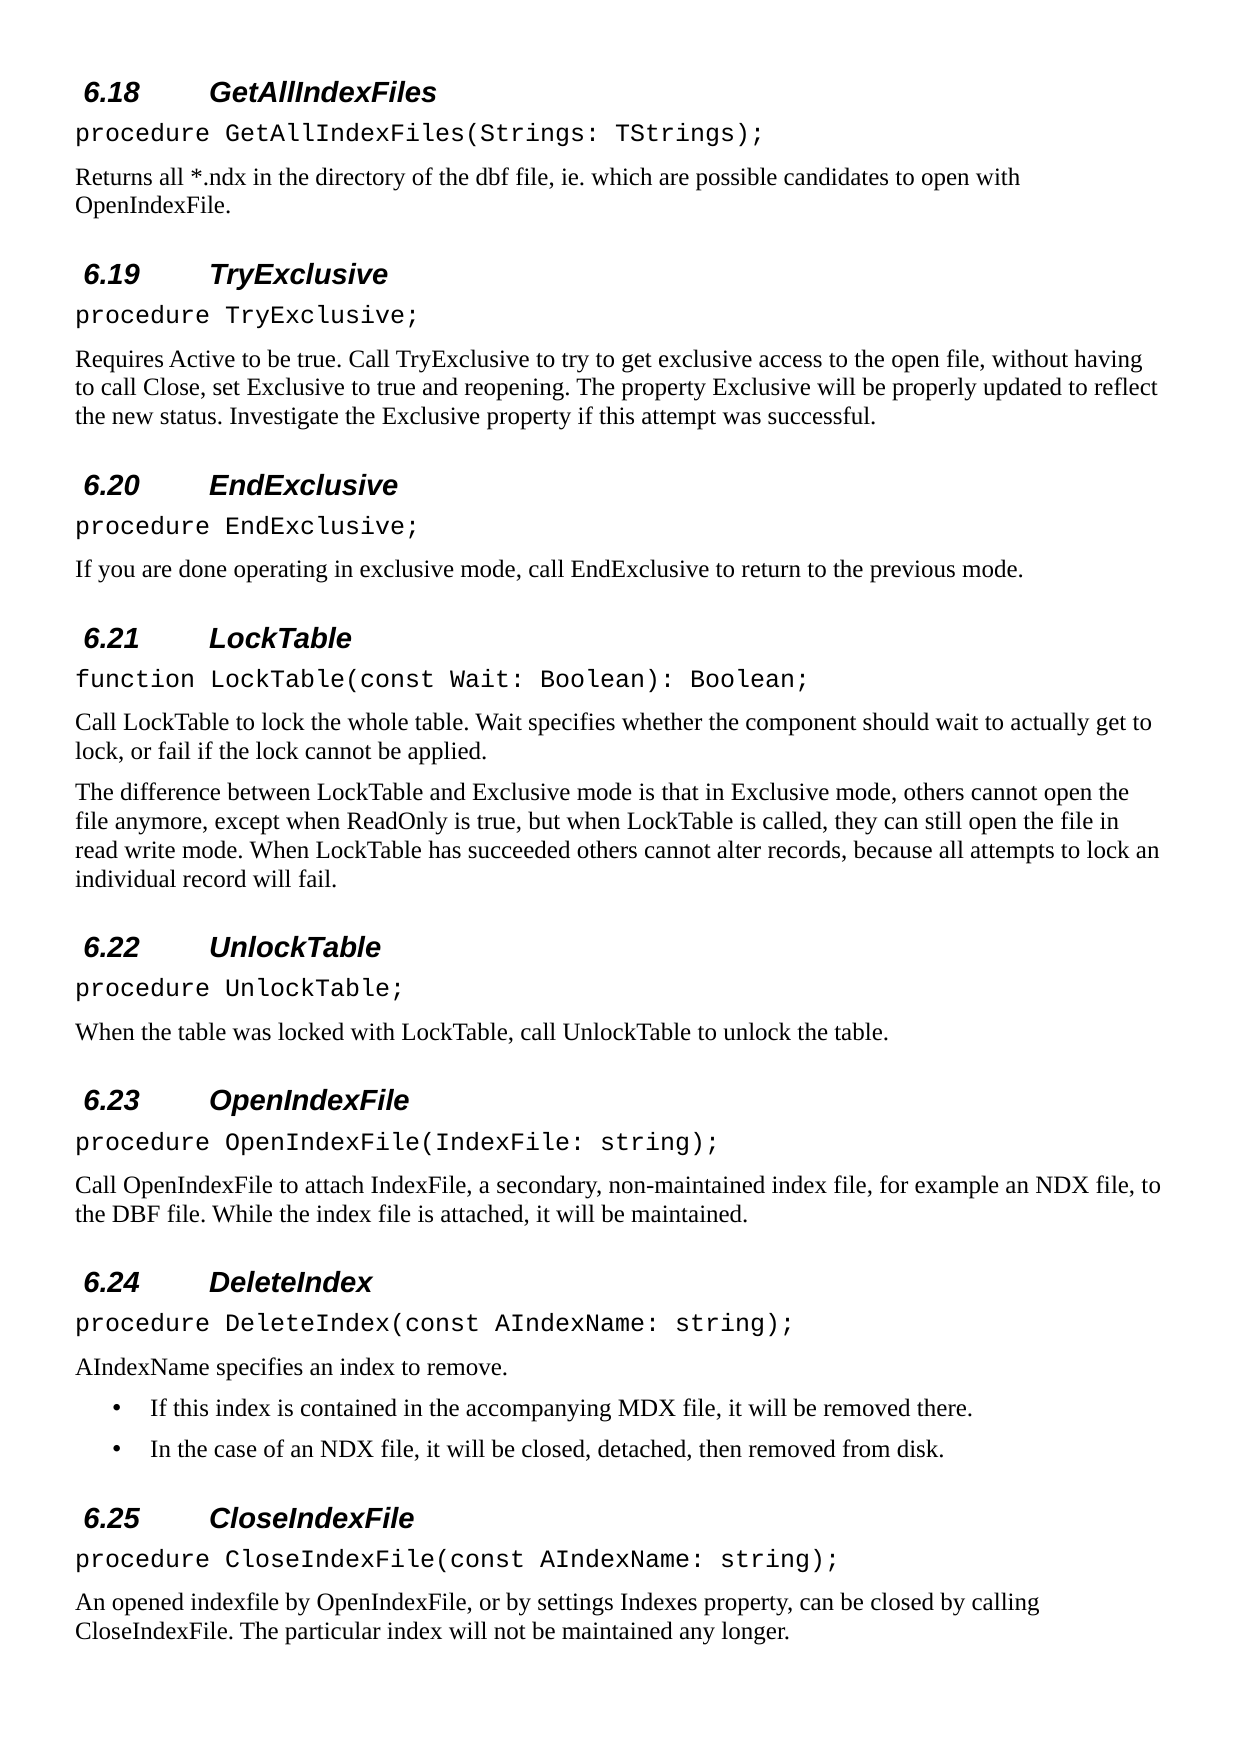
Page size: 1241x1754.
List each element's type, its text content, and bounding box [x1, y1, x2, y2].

text procedure EndExclusive; [75, 513, 1165, 542]
subtitle DeleteIndex [75, 1265, 1165, 1298]
text The difference between LockTable and Exclusive mode is that in Exclusive mode, others cannot open the file anymore, except when ReadOnly is true, but when LockTable is called, they can still open the file in read write mode. When LockTable has succeeded others cannot alter records, because all attempts to lock an individual record will fail. [75, 777, 1165, 892]
text Call OpenIndexFile to attach IndexFile, a secondary, non-maintained index file, for example an NDX file, to the DBF file. While the index file is attached, it will be maintained. [75, 1170, 1165, 1227]
text AIndexName specifies an index to remove. [75, 1352, 1165, 1381]
subtitle GetAllIndexFiles [75, 75, 1165, 108]
text Call LockTable to lock the whole table. Wait specifies whether the component should wait to actually get to lock, or fail if the lock cannot be applied. [75, 707, 1165, 765]
subtitle UnlockTable [75, 930, 1165, 963]
text When the table was locked with LockTable, call UnlockTable to unlock the table. [75, 1017, 1165, 1046]
text procedure CloseIndexFile(const AIndexName: string); [75, 1547, 1165, 1575]
text An opened indexfile by OpenIndexFile, or by settings Indexes property, can be closed by calling CloseIndexFile. The particular index will not be maintained any longer. [75, 1587, 1165, 1645]
list In the case of an NDX file, it will be closed, detached, then removed from disk. [112, 1434, 1165, 1463]
subtitle TryExclusive [75, 257, 1165, 290]
text Requires Active to be true. Call TryExclusive to try to get exclusive access to the open file, without having to call Close, set Exclusive to true and reopening. The property Exclusive will be properly updated to reflect the new status. Investigate the Exclusive property if this attempt was successful. [75, 344, 1165, 430]
subtitle CloseIndexFile [75, 1501, 1165, 1534]
text procedure OpenIndexFile(IndexFile: string); [75, 1129, 1165, 1157]
text Returns all *.ndx in the directory of the dbf file, ie. which are possible candidates to open with OpenIndexFile. [75, 162, 1165, 219]
text procedure UnlockTable; [75, 976, 1165, 1004]
subtitle LockTable [75, 621, 1165, 654]
subtitle OpenIndexFile [75, 1083, 1165, 1117]
text procedure DeleteIndex(const AIndexName: string); [75, 1311, 1165, 1339]
text procedure GetAllIndexFiles(Strings: TStrings); [75, 121, 1165, 149]
subtitle EndExclusive [75, 467, 1165, 501]
text function LockTable(const Wait: Boolean): Boolean; [75, 667, 1165, 695]
list If this index is contained in the accompanying MDX file, it will be removed there. [112, 1393, 1165, 1422]
text If you are done operating in exclusive mode, call EndExclusive to return to the previous mode. [75, 554, 1165, 583]
text procedure TryExclusive; [75, 303, 1165, 331]
